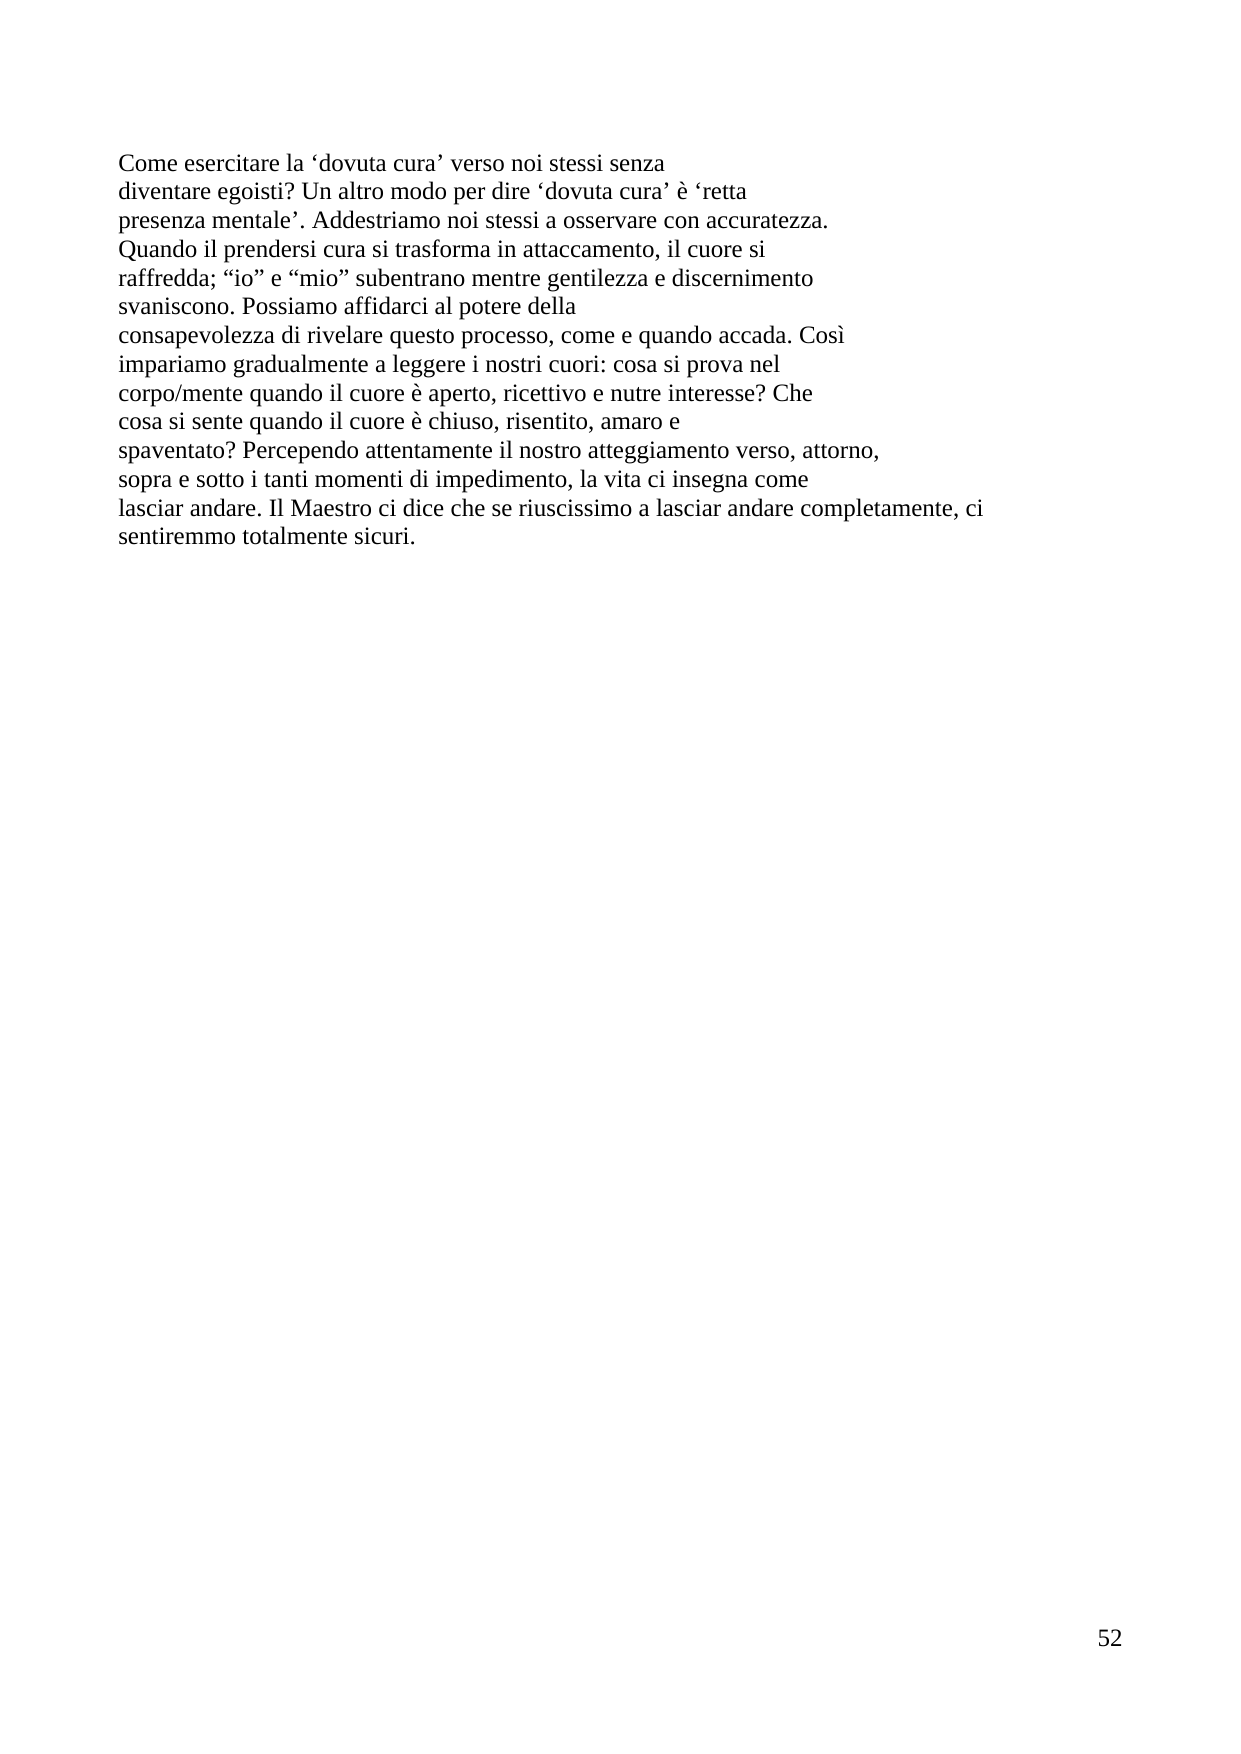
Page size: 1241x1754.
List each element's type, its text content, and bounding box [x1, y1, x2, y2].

text Come esercitare la ‘dovuta cura’ verso noi stessi senza diventare egoisti? Un altro modo per dire ‘dovuta cura’ è ‘retta presenza mentale’. Addestriamo noi stessi a osservare con accuratezza. Quando il prendersi cura si trasforma in attaccamento, il cuore si raffredda; “io” e “mio” subentrano mentre gentilezza e discernimento svaniscono. Possiamo affidarci al potere della consapevolezza di rivelare questo processo, come e quando accada. Così impariamo gradualmente a leggere i nostri cuori: cosa si prova nel corpo/mente quando il cuore è aperto, ricettivo e nutre interesse? Che cosa si sente quando il cuore è chiuso, risentito, amaro e spaventato? Percependo attentamente il nostro atteggiamento verso, attorno, sopra e sotto i tanti momenti di impedimento, la vita ci insegna come lasciar andare. Il Maestro ci dice che se riuscissimo a lasciar andare completamente, ci sentiremmo totalmente sicuri. [118, 148, 1122, 550]
